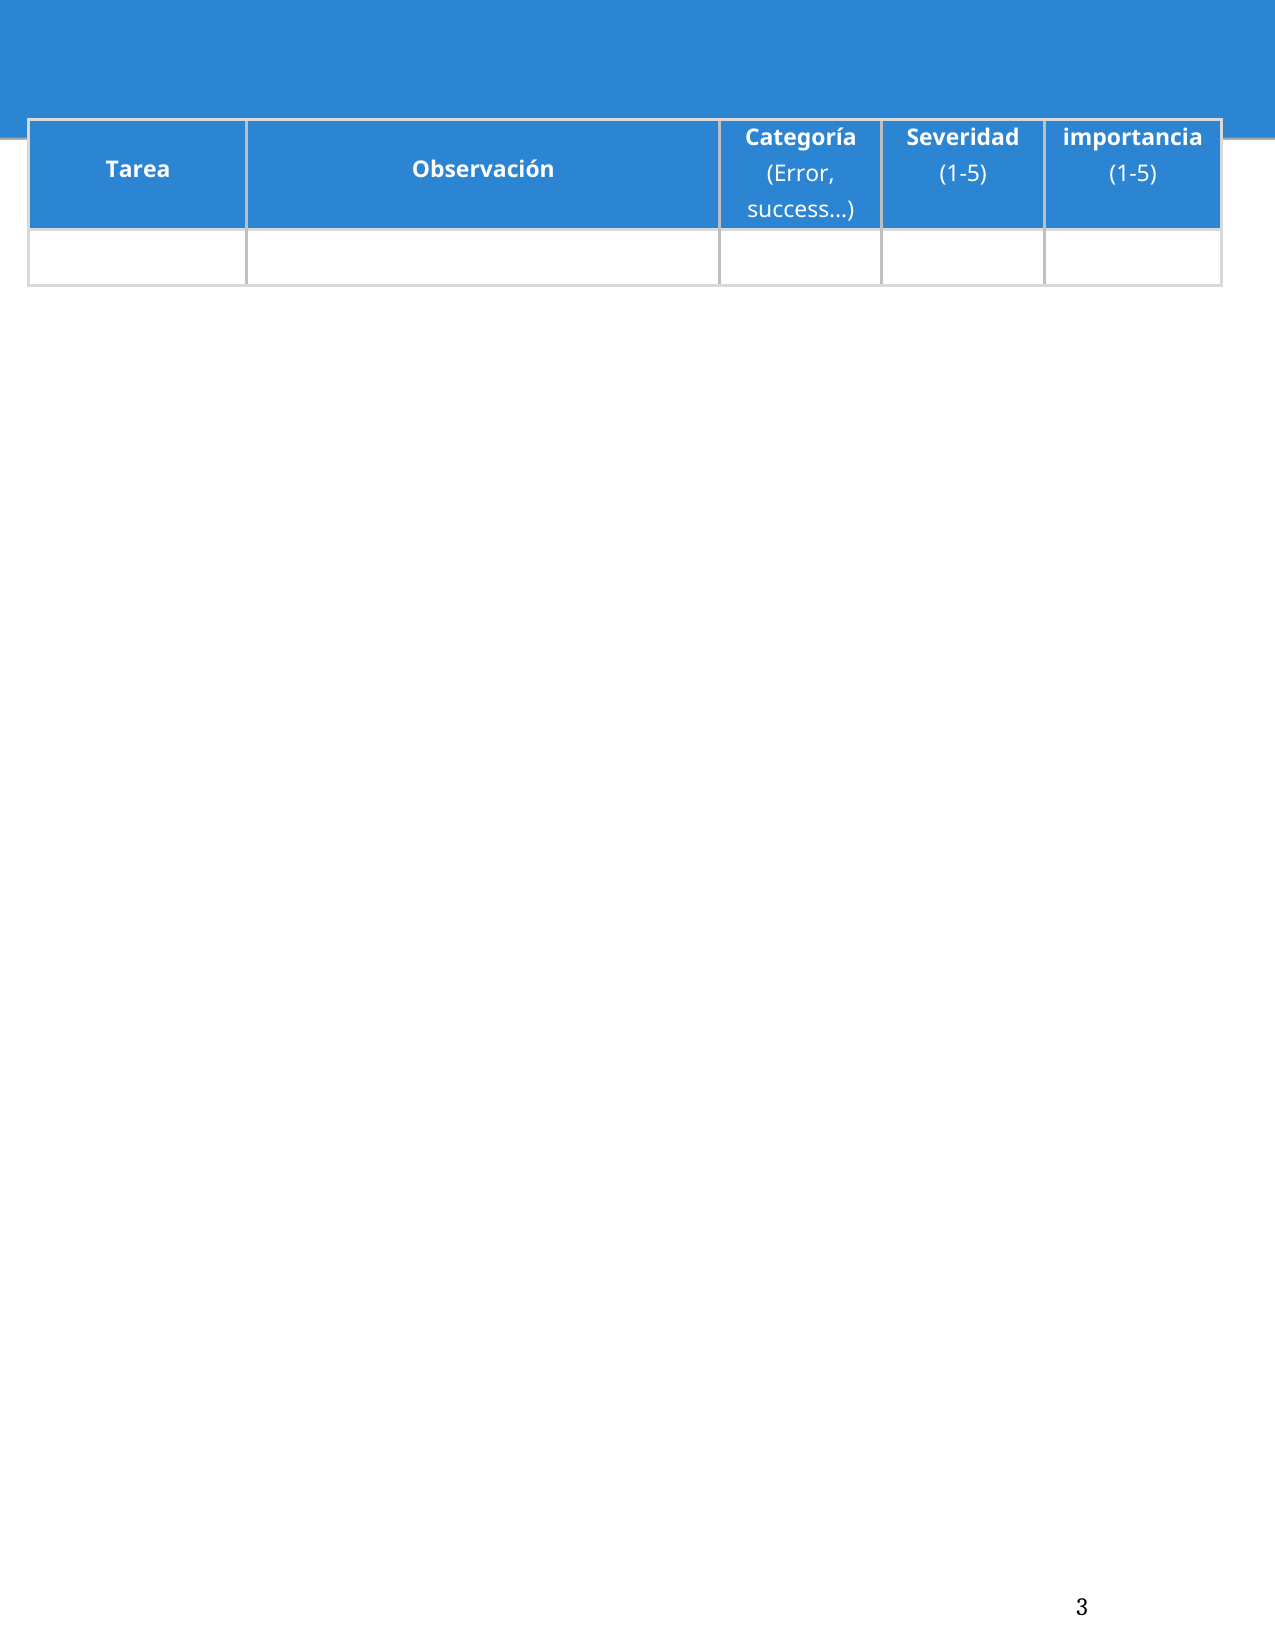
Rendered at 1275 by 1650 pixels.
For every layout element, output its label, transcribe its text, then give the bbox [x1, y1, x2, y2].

table_cell [883, 231, 1043, 284]
table_header Categoría (Error, success…) [721, 121, 880, 228]
table_cell [1046, 231, 1220, 284]
table_header Tarea [30, 121, 245, 228]
table_header Severidad (1-5) [883, 121, 1043, 228]
table_cell [248, 231, 718, 284]
table_header importancia (1-5) [1046, 121, 1220, 228]
table_header Observación [248, 121, 718, 228]
table_cell [30, 231, 245, 284]
table_cell [721, 231, 880, 284]
